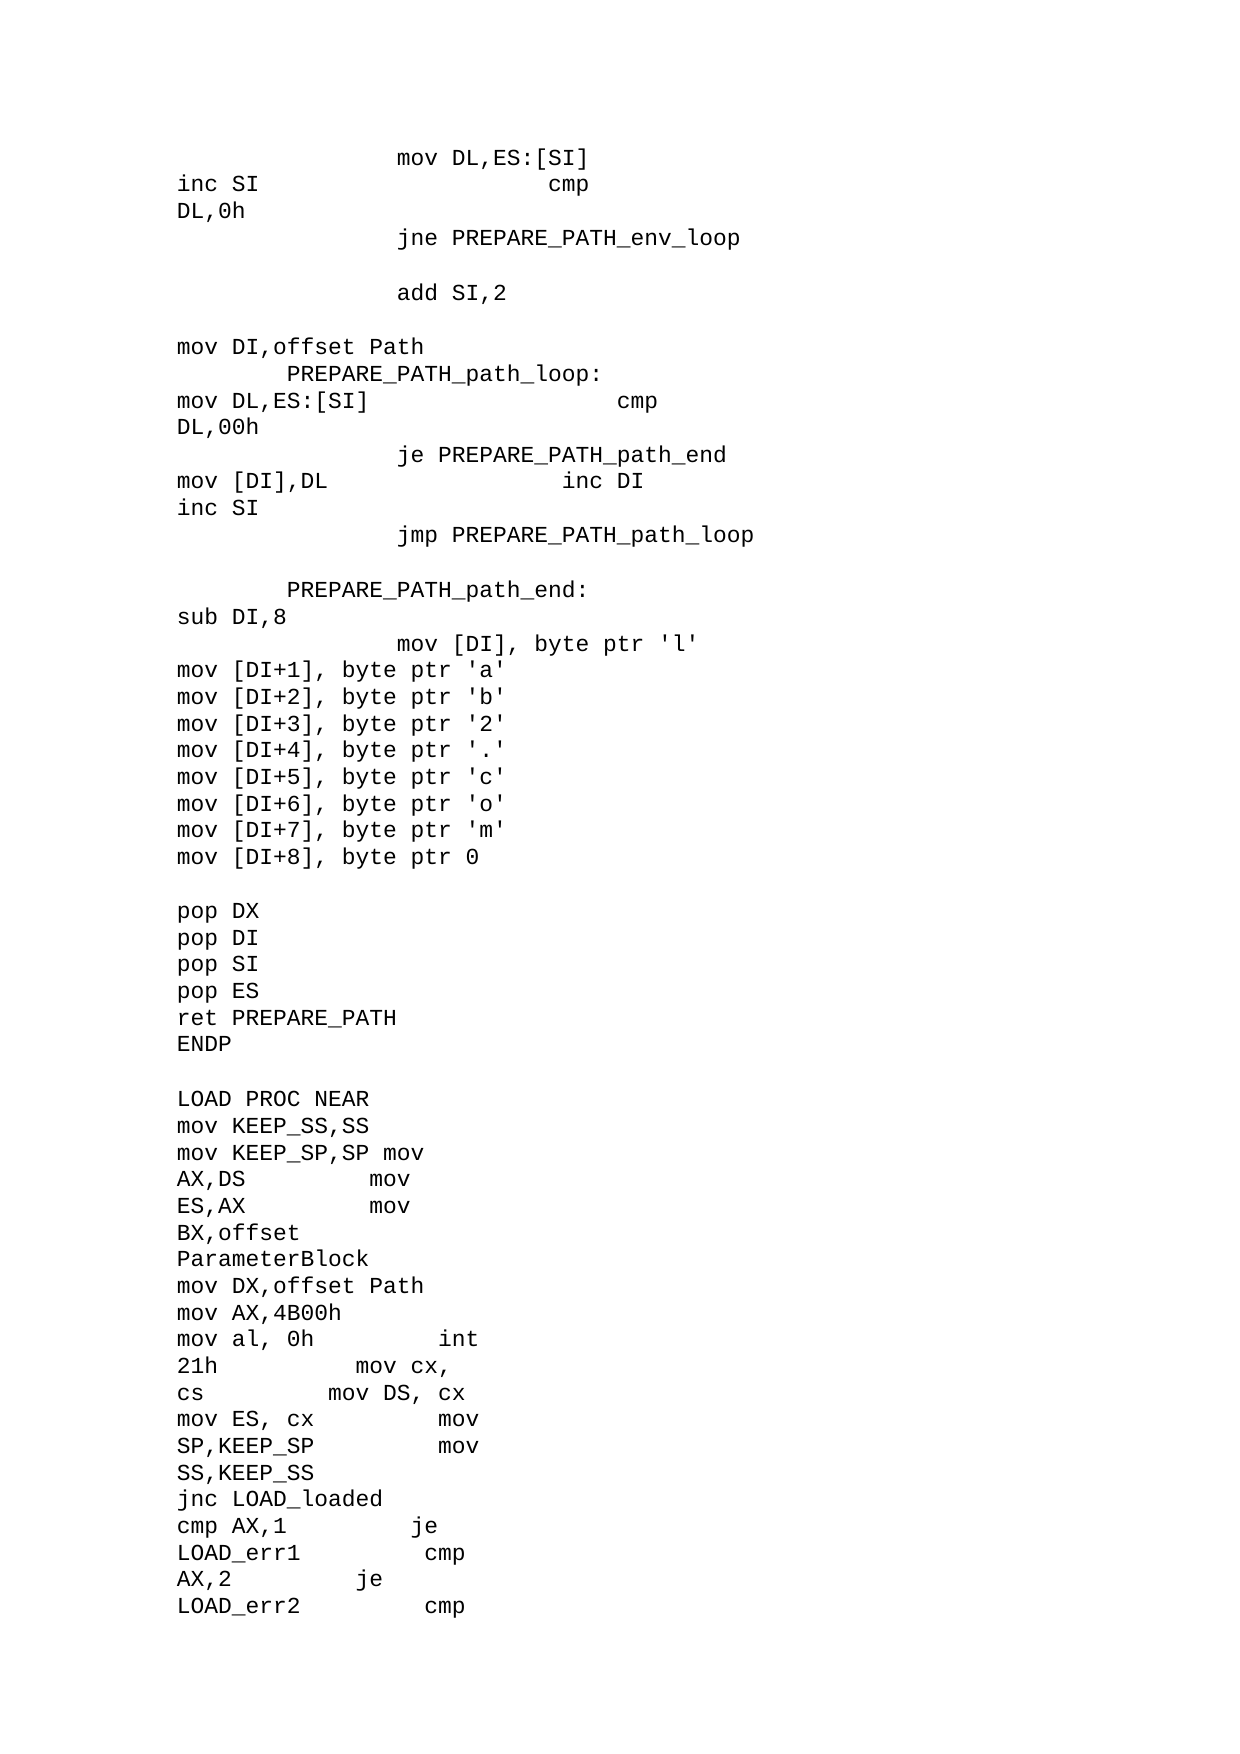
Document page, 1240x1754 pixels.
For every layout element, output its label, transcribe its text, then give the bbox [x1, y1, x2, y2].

text add SI,2 [177, 281, 1182, 307]
text jne PREPARE_PATH_env_loop [177, 226, 1182, 252]
text mov [DI], byte ptr 'l' mov [DI+1], byte ptr 'a' mov [DI+2], byte ptr 'b' mov [DI+3], byte ptr '2' mov [DI+4], byte ptr '.' mov [DI+5], byte ptr 'c' mov [DI+6], byte ptr 'o' mov [DI+7], byte ptr 'm' mov [DI+8], byte ptr 0 [177, 632, 755, 871]
text mov DI,offset Path [177, 308, 645, 361]
text mov DL,ES:[SI] inc SI cmp DL,0h [177, 146, 590, 225]
text PREPARE_PATH_path_end: sub DI,8 [177, 578, 1182, 631]
text LOAD PROC NEAR mov KEEP_SS,SS mov KEEP_SP,SP mov AX,DS mov ES,AX mov BX,offset ParameterBlock mov DX,offset Path mov AX,4B00h mov al, 0h int 21h mov cx, cs mov DS, cx mov ES, cx mov SP,KEEP_SP mov SS,KEEP_SS jnc LOAD_loaded cmp AX,1 je LOAD_err1 cmp AX,2 je LOAD_err2 cmp [177, 1088, 480, 1620]
text jmp PREPARE_PATH_path_loop [177, 523, 1182, 549]
text PREPARE_PATH_path_loop: mov DL,ES:[SI] cmp DL,00h [177, 362, 659, 442]
text je PREPARE_PATH_path_end mov [DI],DL inc DI inc SI [177, 443, 728, 522]
text pop DX pop DI pop SI pop ES ret PREPARE_PATH ENDP [177, 873, 411, 1059]
